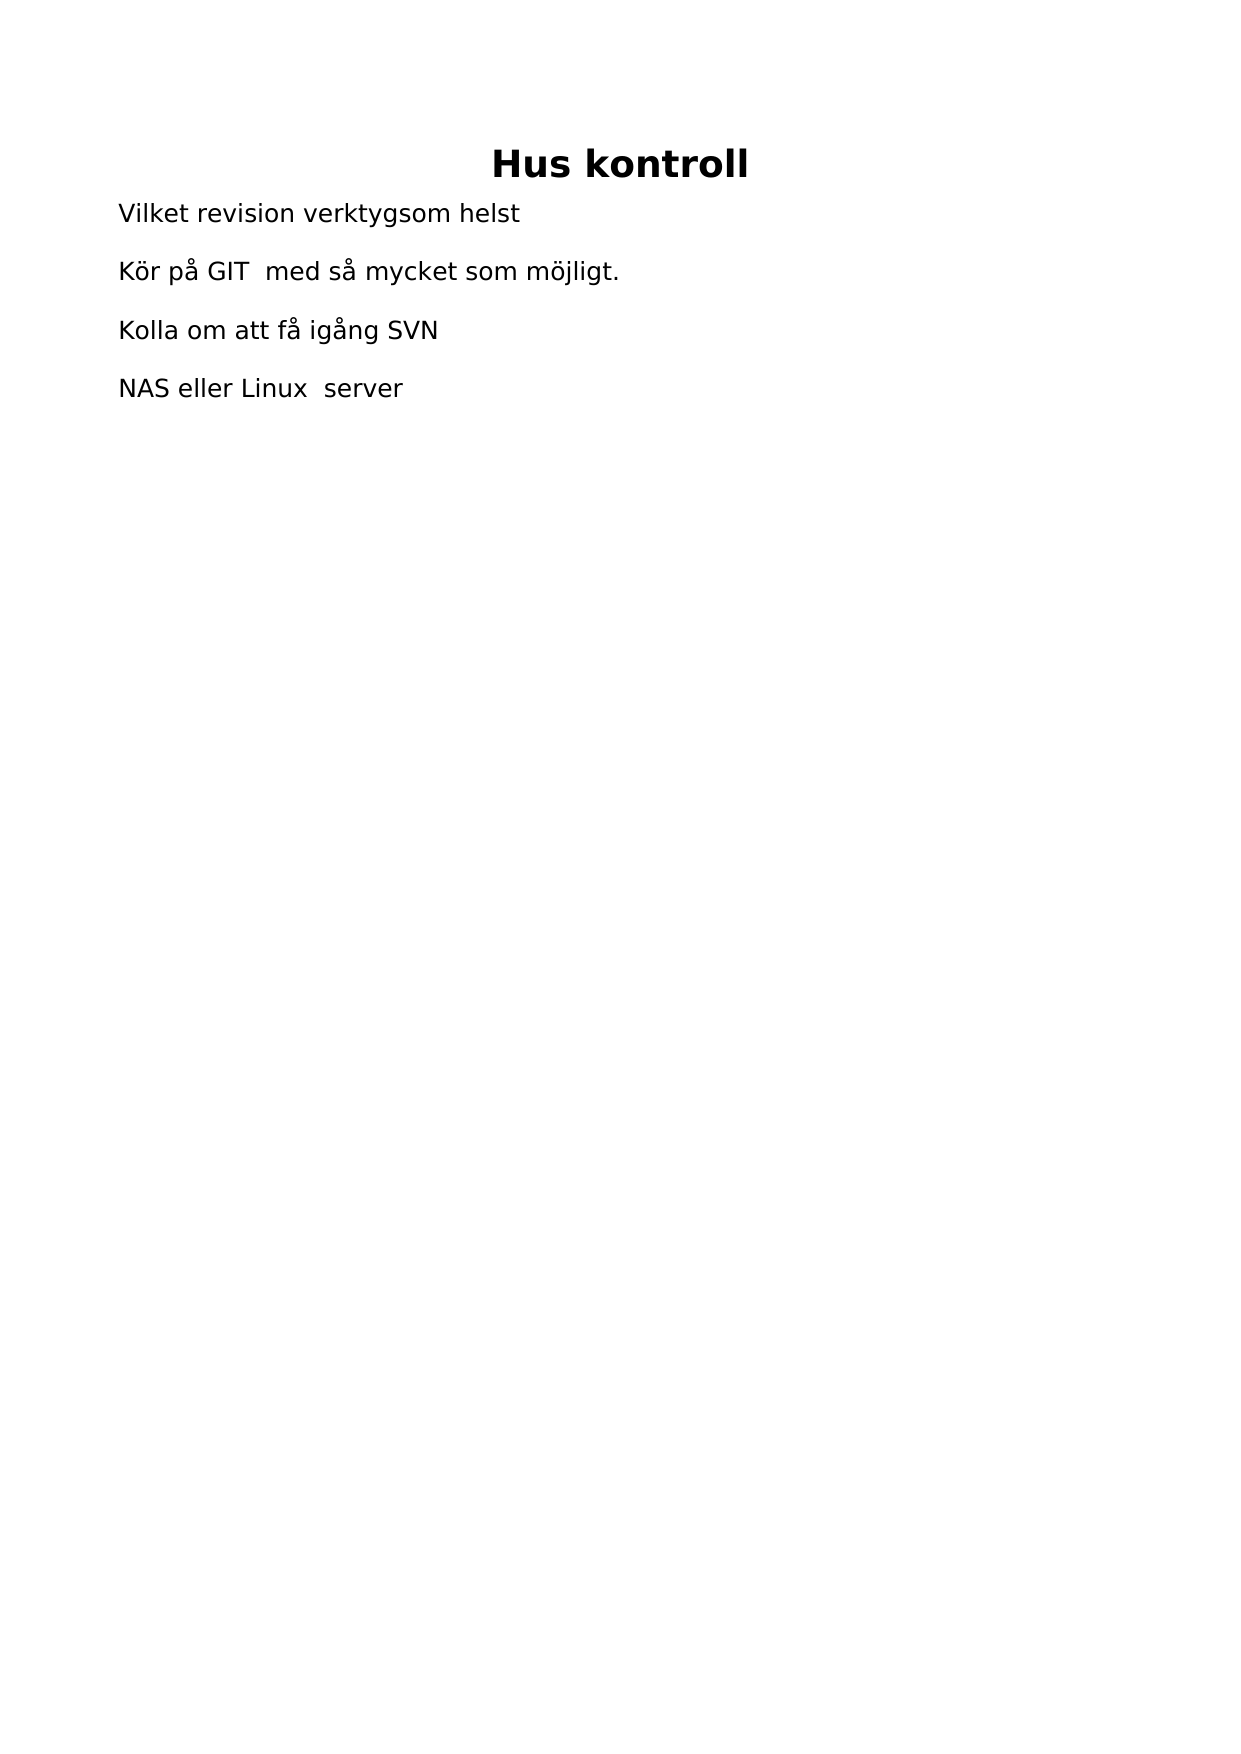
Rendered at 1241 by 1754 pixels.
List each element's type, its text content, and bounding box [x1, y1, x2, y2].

text Kolla om att få igång SVN [118, 316, 1122, 345]
text Kör på GIT med så mycket som möjligt. [118, 258, 1122, 287]
text NAS eller Linux server [118, 374, 1122, 403]
title Hus kontroll [118, 143, 1122, 187]
text Vilket revision verktygsom helst [118, 199, 1122, 228]
